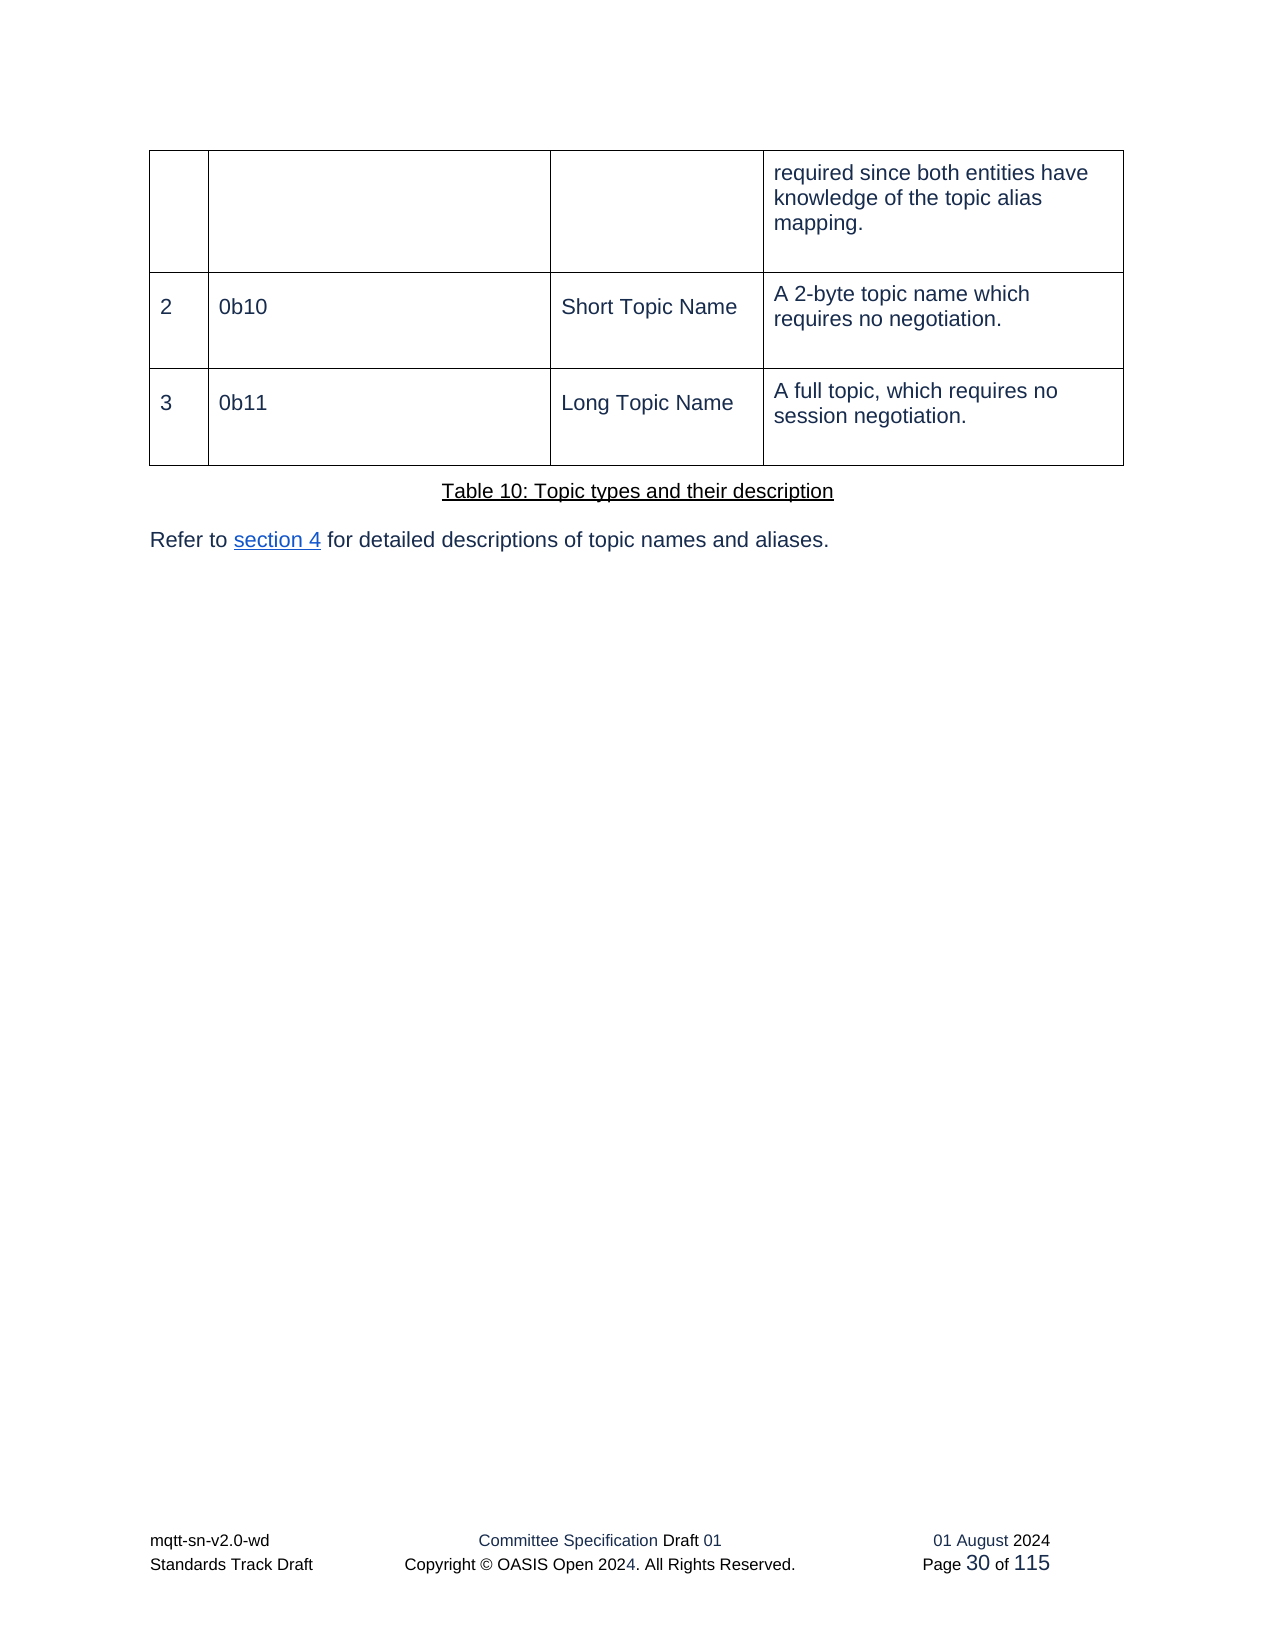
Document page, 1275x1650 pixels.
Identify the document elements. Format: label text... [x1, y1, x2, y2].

table_cell [551, 151, 763, 272]
table_cell 2 [150, 273, 208, 368]
table_cell 3 [150, 369, 208, 465]
table_cell Long Topic Name [551, 369, 763, 465]
text Table 10: Topic types and their description [150, 478, 1125, 502]
table_cell [209, 151, 550, 272]
table_cell [150, 151, 208, 272]
table_cell 0b10 [209, 273, 550, 368]
table_cell Short Topic Name [551, 273, 763, 368]
table_cell 0b11 [209, 369, 550, 465]
table_cell A 2-byte topic name which requires no negotiation. [764, 273, 1123, 368]
table_cell A full topic, which requires no session negotiation. [764, 369, 1123, 465]
table_cell required since both entities have knowledge of the topic alias mapping. [764, 151, 1123, 272]
text Refer to section 4 for detailed descriptions of topic names and aliases. [149, 527, 1124, 552]
